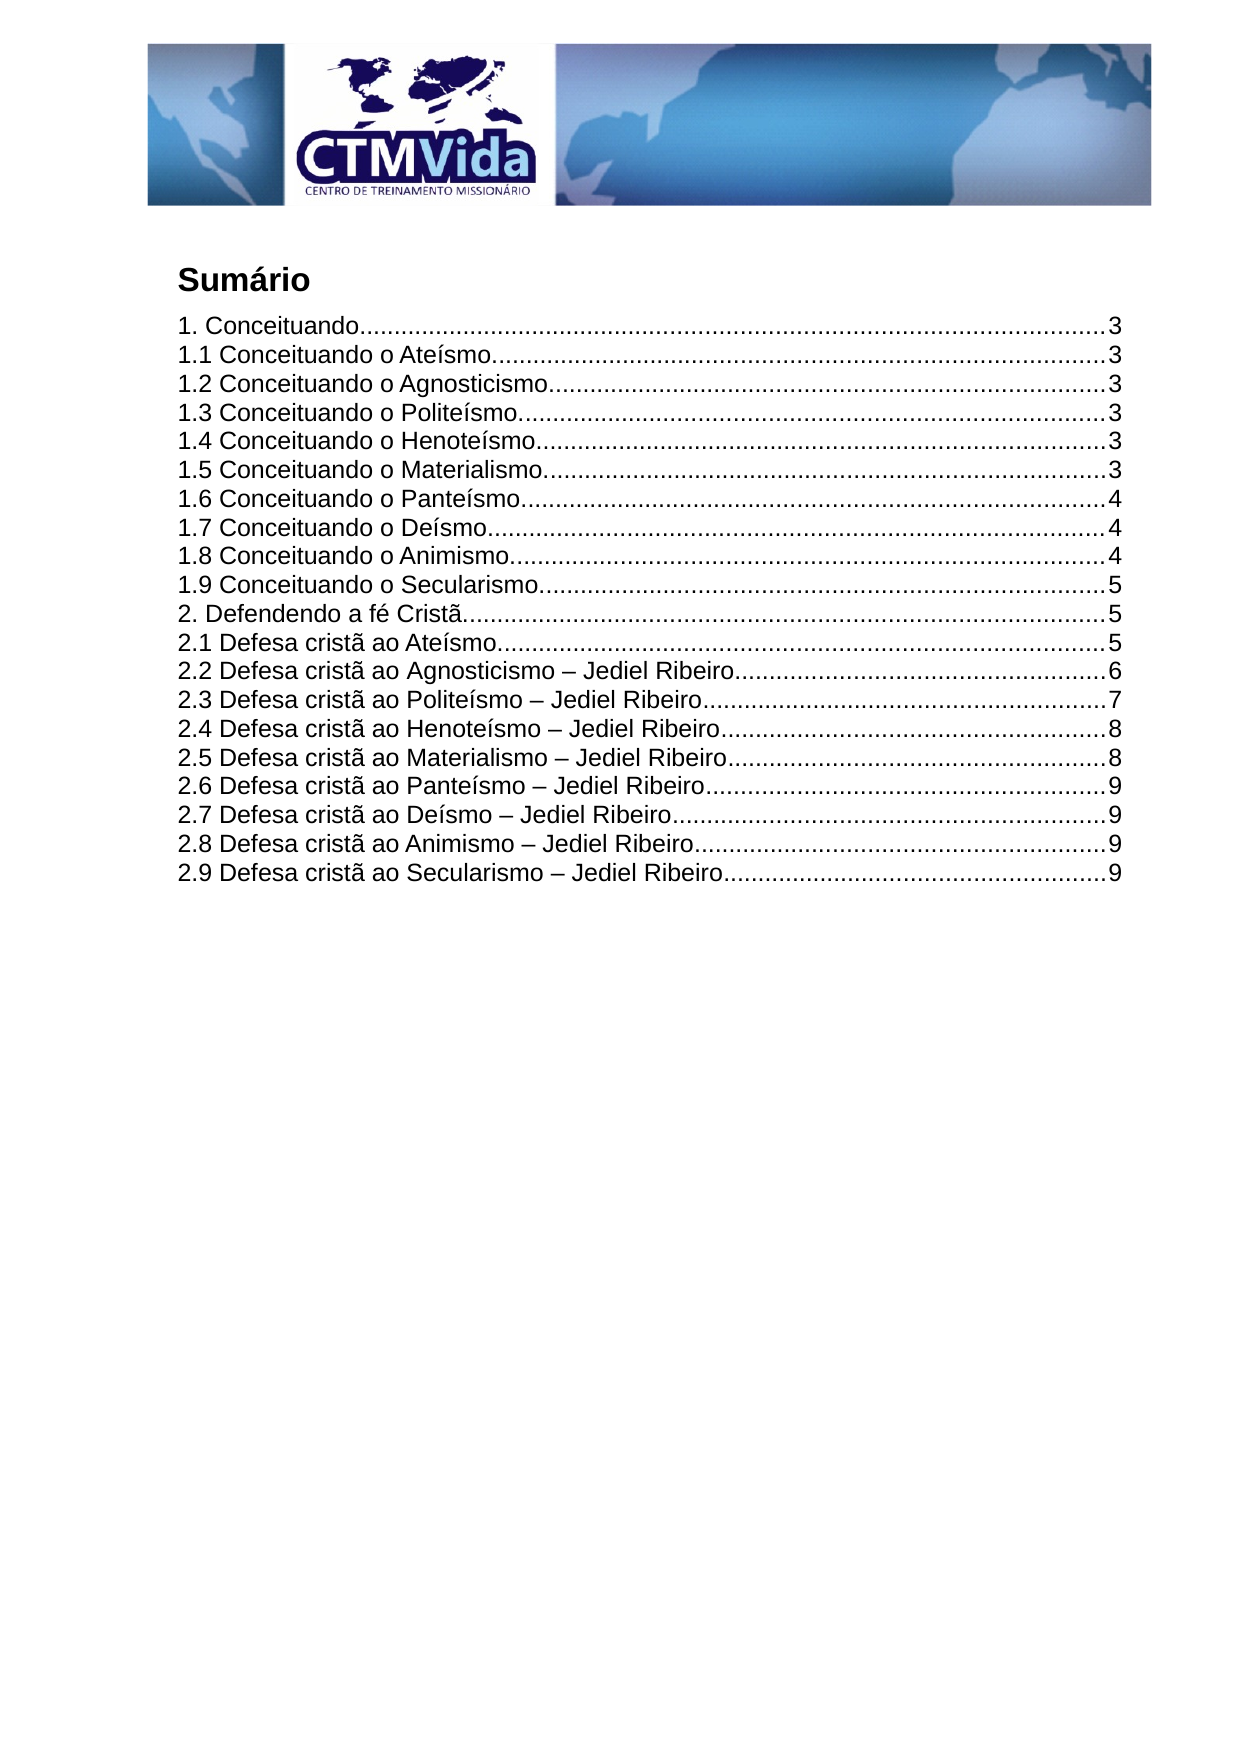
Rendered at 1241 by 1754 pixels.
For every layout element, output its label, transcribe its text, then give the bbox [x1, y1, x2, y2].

text 2. Defendendo a fé Cristã. 5 [177, 599, 1122, 628]
text 2.5 Defesa cristã ao Materialismo – Jediel Ribeiro 8 [177, 743, 1122, 771]
text 1.1 Conceituando o Ateísmo. 3 [177, 340, 1122, 369]
text 1.8 Conceituando o Animismo. 4 [177, 541, 1122, 570]
text 1.7 Conceituando o Deísmo. 4 [177, 513, 1122, 541]
text 2.6 Defesa cristã ao Panteísmo – Jediel Ribeiro 9 [177, 771, 1122, 800]
text 2.1 Defesa cristã ao Ateísmo. 5 [177, 628, 1122, 656]
text 2.8 Defesa cristã ao Animismo – Jediel Ribeiro 9 [177, 829, 1122, 858]
text 1.3 Conceituando o Politeísmo. 3 [177, 398, 1122, 426]
picture [147, 43, 1152, 206]
text 1.9 Conceituando o Secularismo. 5 [177, 570, 1122, 599]
subtitle Sumário [177, 260, 1122, 299]
text 2.9 Defesa cristã ao Secularismo – Jediel Ribeiro 9 [177, 858, 1122, 886]
text 1. Conceituando 3 [177, 311, 1122, 340]
text 1.4 Conceituando o Henoteísmo. 3 [177, 426, 1122, 455]
text 1.5 Conceituando o Materialismo. 3 [177, 455, 1122, 484]
text 2.3 Defesa cristã ao Politeísmo – Jediel Ribeiro 7 [177, 685, 1122, 714]
text 1.2 Conceituando o Agnosticismo. 3 [177, 369, 1122, 398]
text 2.4 Defesa cristã ao Henoteísmo – Jediel Ribeiro 8 [177, 714, 1122, 743]
text 2.7 Defesa cristã ao Deísmo – Jediel Ribeiro 9 [177, 800, 1122, 829]
text 1.6 Conceituando o Panteísmo. 4 [177, 484, 1122, 513]
text 2.2 Defesa cristã ao Agnosticismo – Jediel Ribeiro 6 [177, 656, 1122, 685]
